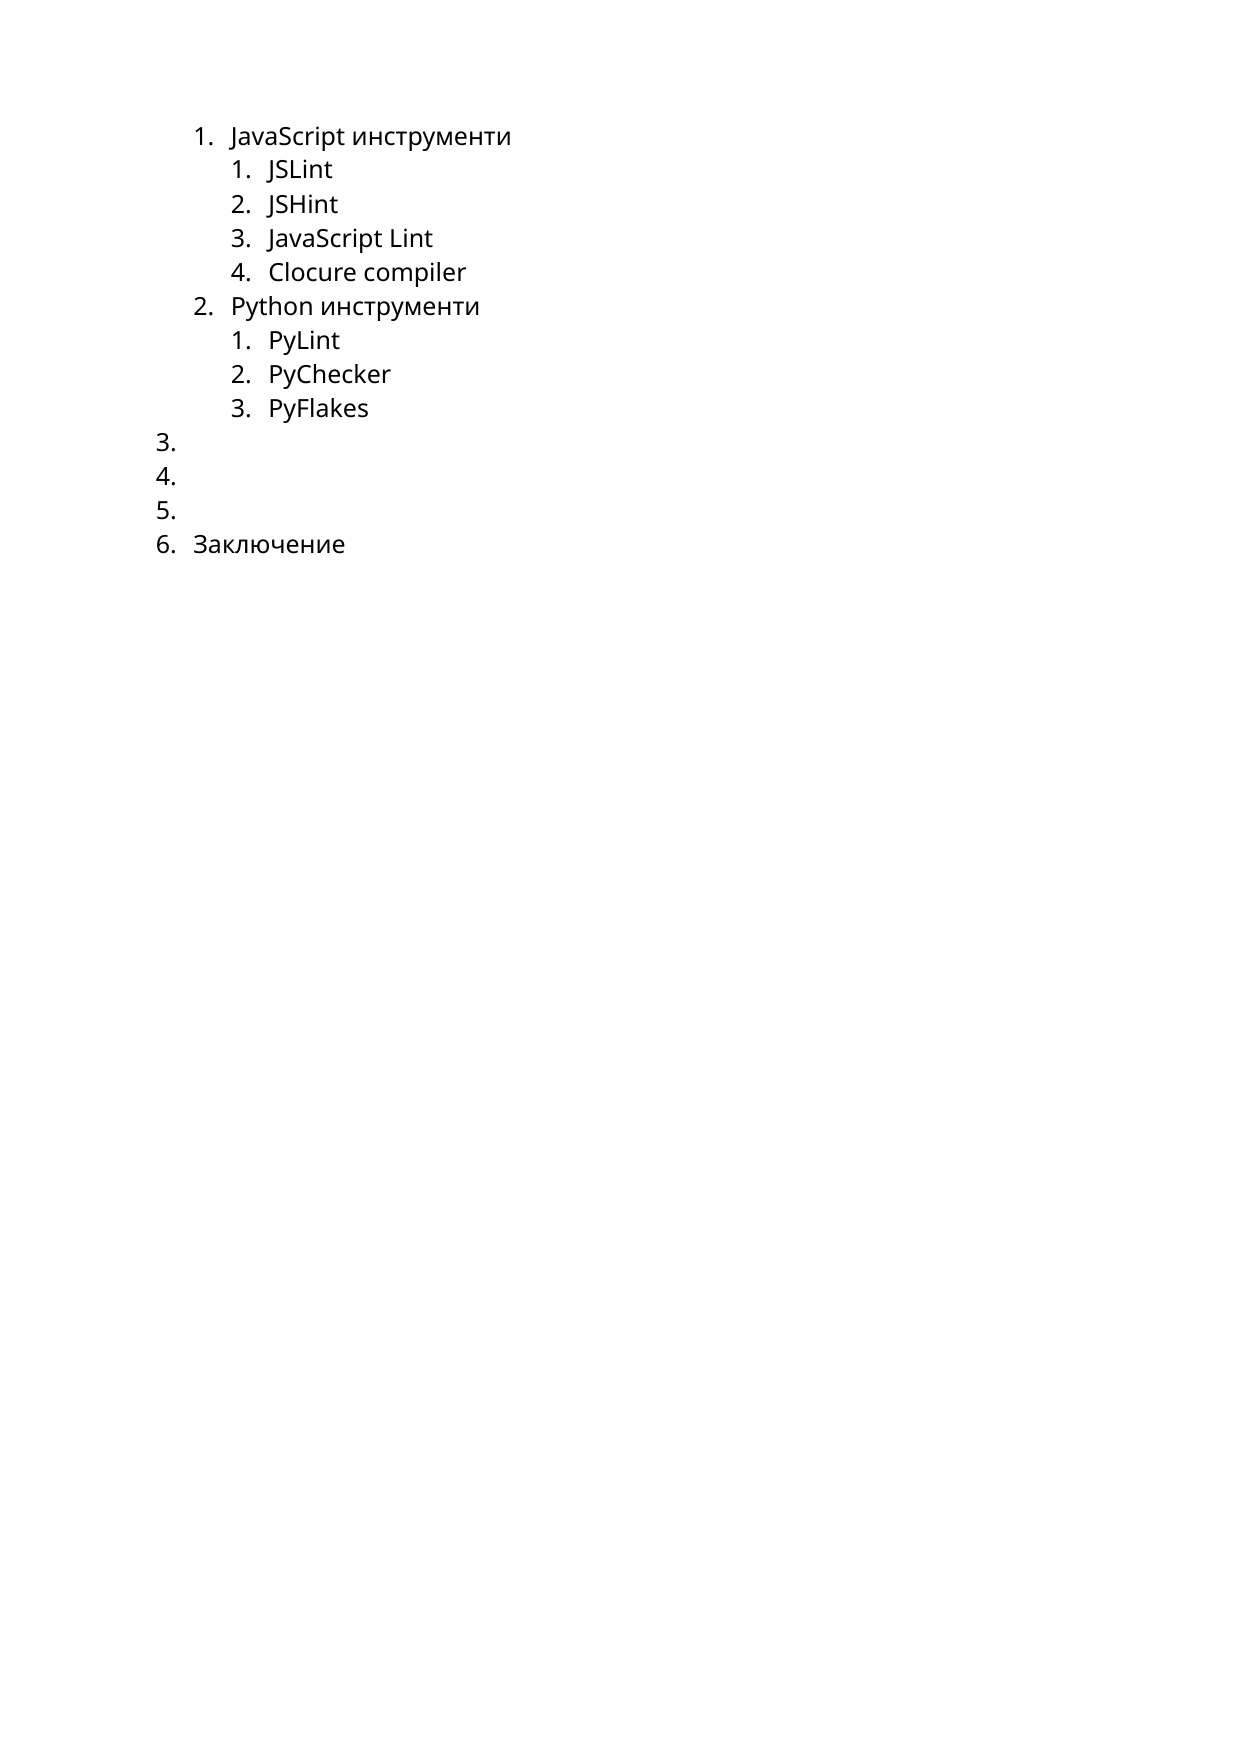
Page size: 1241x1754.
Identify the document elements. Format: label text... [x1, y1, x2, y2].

list JavaScript инструменти [193, 118, 1122, 152]
list JSLint [231, 152, 1122, 186]
list Clocure compiler [231, 254, 1122, 288]
list Заключение [156, 527, 1122, 561]
list PyFlakes [231, 391, 1122, 425]
list JavaScript Lint [231, 220, 1122, 254]
list Python инструменти [193, 288, 1122, 322]
list JSHint [231, 186, 1122, 220]
list PyChecker [231, 357, 1122, 391]
list PyLint [231, 322, 1122, 357]
